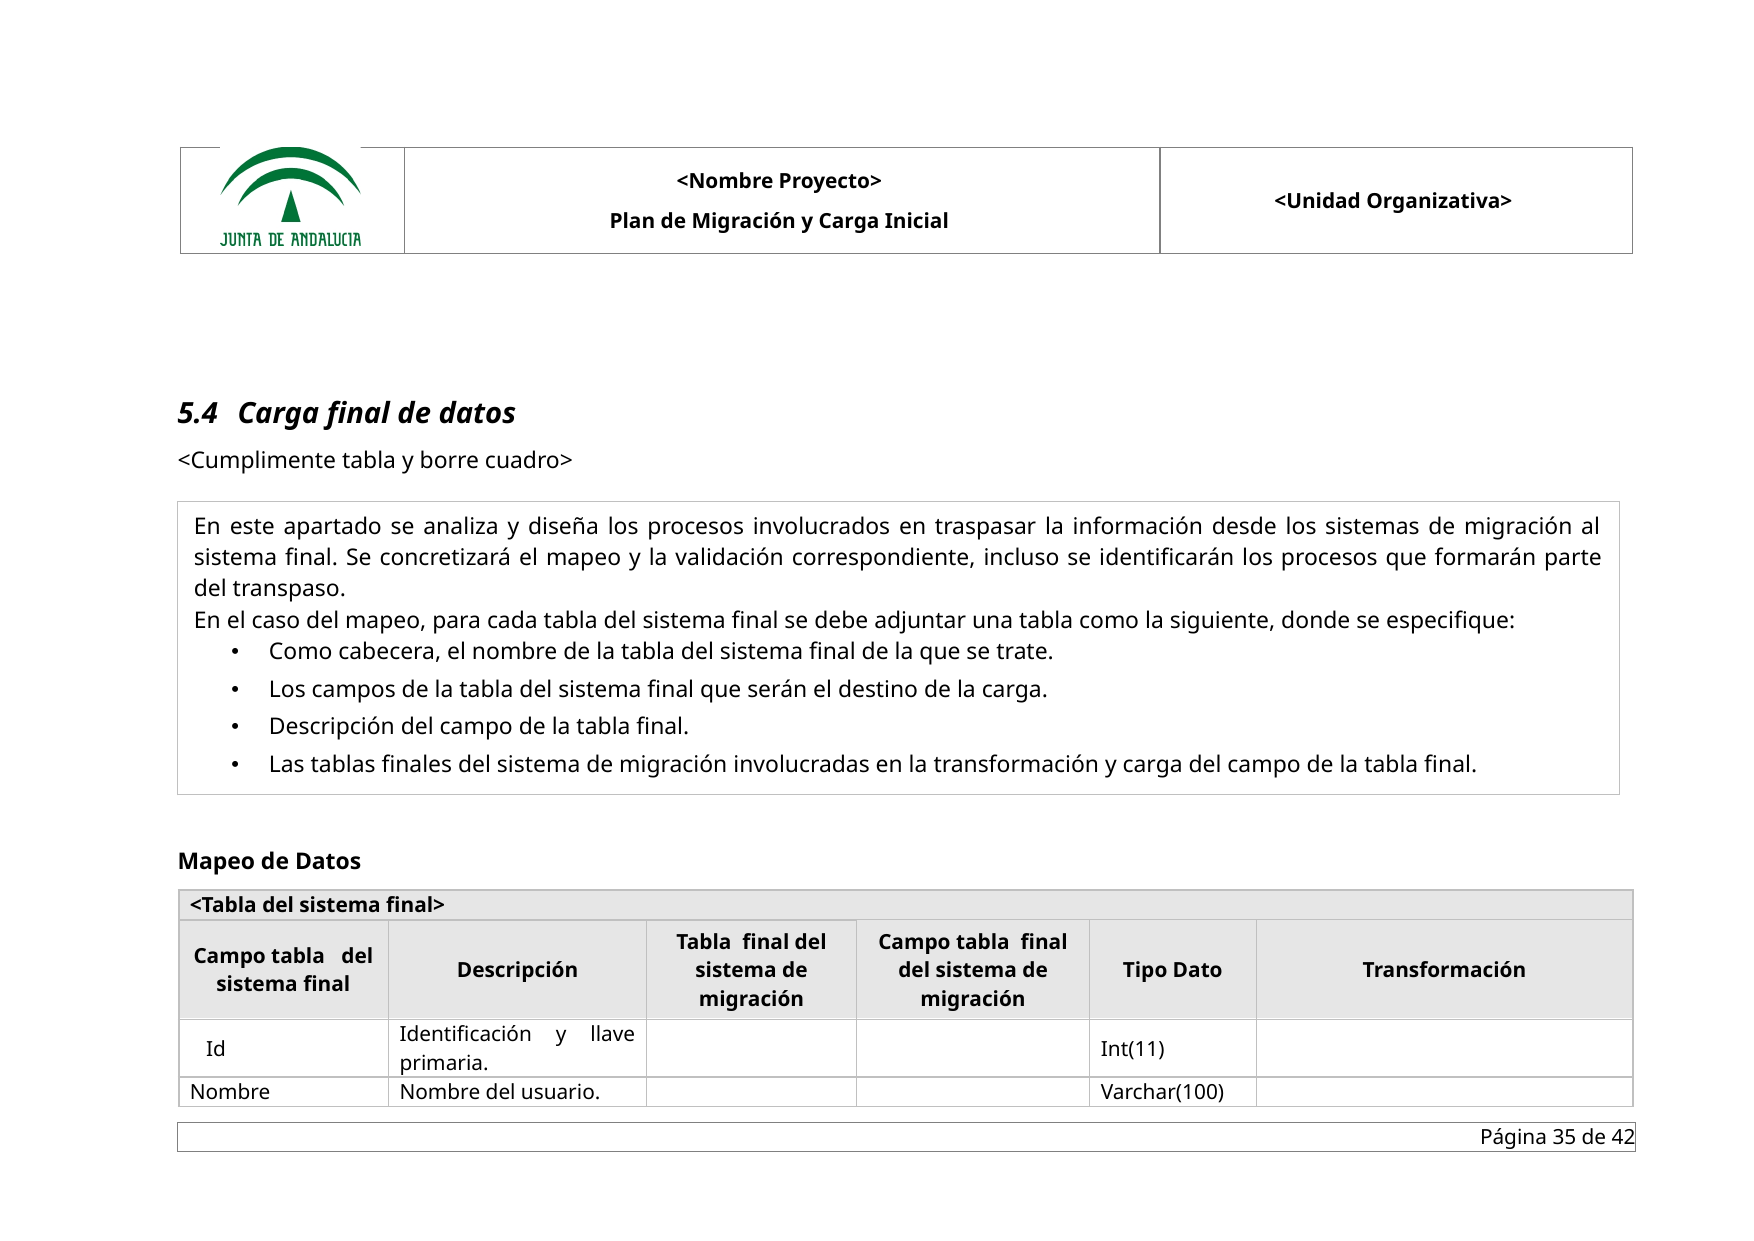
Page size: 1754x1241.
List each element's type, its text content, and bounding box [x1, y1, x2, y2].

text <Cumplimente tabla y borre cuadro> [177, 444, 1636, 476]
table_cell [647, 1020, 856, 1076]
table_header <Tabla del sistema final> [180, 891, 1632, 919]
table_cell Id [180, 1020, 388, 1076]
table_cell Tabla final del sistema de migración [647, 921, 856, 1018]
table_cell Nombre [180, 1078, 388, 1106]
table_cell Identificación y llave primaria. [389, 1020, 646, 1076]
table_cell Nombre del usuario. [389, 1078, 646, 1106]
text Mapeo de Datos [177, 845, 1636, 877]
table_cell Tipo Dato [1090, 920, 1256, 1018]
table_cell [1257, 1078, 1632, 1106]
list Las tablas finales del sistema de migración involucradas en la transformación y carga del campo de la tabla final. [231, 748, 1603, 779]
table_cell [857, 1078, 1089, 1106]
list Descripción del campo de la tabla final. [231, 710, 1603, 741]
table_cell Campo tabla del sistema final [180, 921, 388, 1018]
list Como cabecera, el nombre de la tabla del sistema final de la que se trate. [231, 635, 1603, 666]
text En el caso del mapeo, para cada tabla del sistema final se debe adjuntar una tabla como la siguiente, donde se especifique: [194, 603, 1603, 635]
table_cell [647, 1078, 856, 1106]
table_cell Descripción [389, 921, 646, 1018]
text En este apartado se analiza y diseña los procesos involucrados en traspasar la información desde los sistemas de migración al sistema final. Se concretizará el mapeo y la validación correspondiente, incluso se identificarán los procesos que formarán parte del transpaso. [194, 510, 1603, 603]
table_cell [857, 1020, 1089, 1076]
table_cell Campo tabla final del sistema de migración [857, 920, 1089, 1018]
table_cell [1257, 1020, 1632, 1076]
table_cell Varchar(100) [1090, 1078, 1256, 1106]
list Los campos de la tabla del sistema final que serán el destino de la carga. [231, 672, 1603, 704]
subtitle Carga final de datos [177, 392, 1636, 432]
table_cell Int(11) [1090, 1020, 1256, 1076]
table_cell Transformación [1257, 920, 1632, 1018]
